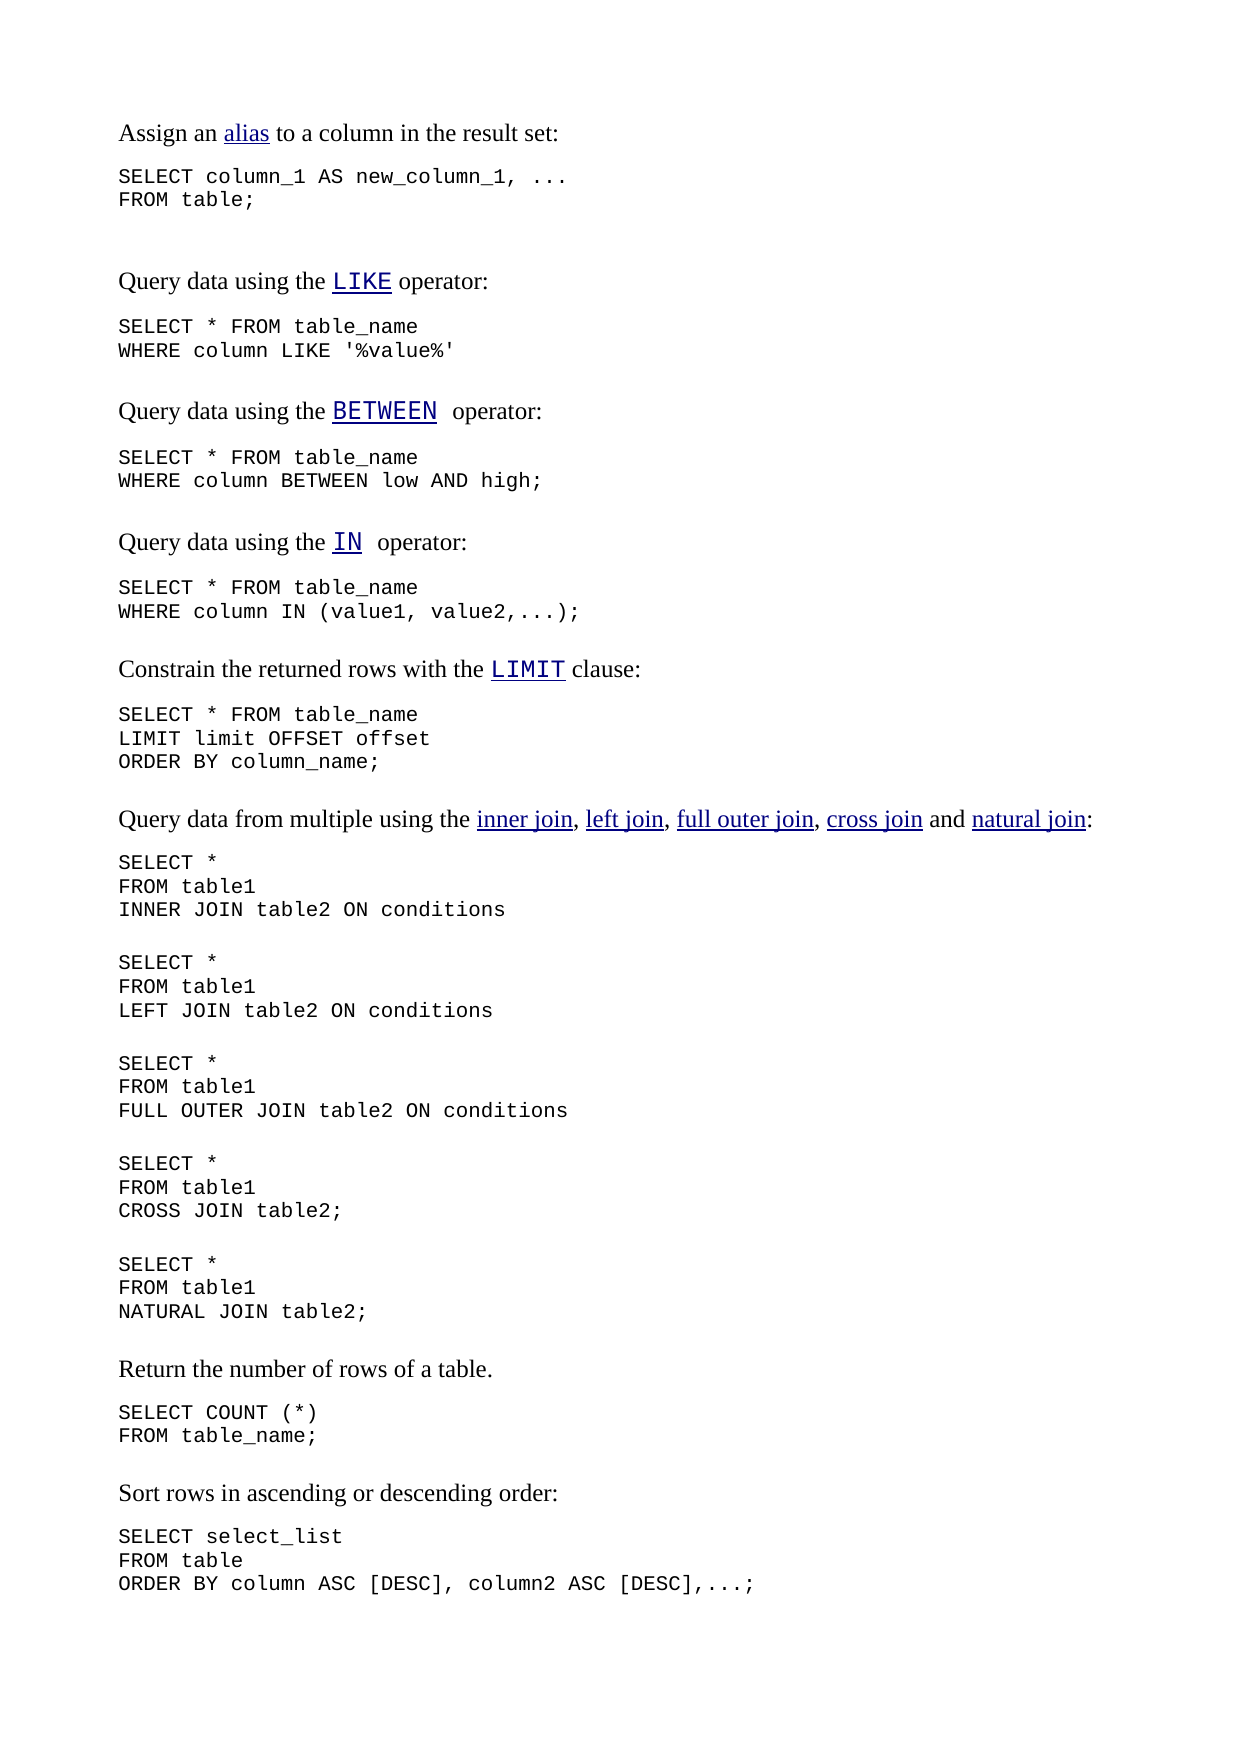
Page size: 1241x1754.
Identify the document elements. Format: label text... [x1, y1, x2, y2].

text FROM table [118, 1550, 1122, 1573]
text LEFT JOIN table2 ON conditions [118, 1000, 1122, 1023]
text Assign an alias to a column in the result set: [118, 118, 1122, 147]
text SELECT * FROM table_name [118, 447, 1122, 470]
text FULL OUTER JOIN table2 ON conditions [118, 1100, 1122, 1124]
text WHERE column LIKE '%value%' [118, 340, 1122, 363]
text SELECT column_1 AS new_column_1, ... [118, 166, 1122, 189]
text FROM table1 [118, 976, 1122, 1000]
text WHERE column IN (value1, value2,...); [118, 601, 1122, 624]
text ORDER BY column ASC [DESC], column2 ASC [DESC],...; [118, 1573, 1122, 1597]
text FROM table1 [118, 876, 1122, 899]
text SELECT * [118, 1053, 1122, 1076]
text Constrain the returned rows with the LIMIT clause: [118, 654, 1122, 685]
text SELECT COUNT (*) [118, 1402, 1122, 1425]
text WHERE column BETWEEN low AND high; [118, 470, 1122, 494]
text Query data from multiple using the inner join, left join, full outer join, cross join and natural join: [118, 804, 1122, 833]
text SELECT * [118, 1254, 1122, 1277]
text SELECT * [118, 852, 1122, 876]
text FROM table1 [118, 1177, 1122, 1201]
text SELECT * FROM table_name [118, 577, 1122, 601]
text SELECT select_list [118, 1526, 1122, 1550]
text Sort rows in ascending or descending order: [118, 1478, 1122, 1507]
text Query data using the BETWEEN operator: [118, 393, 1122, 427]
text Return the number of rows of a table. [118, 1354, 1122, 1383]
text FROM table1 [118, 1076, 1122, 1100]
text Query data using the LIKE operator: [118, 266, 1122, 297]
text LIMIT limit OFFSET offset [118, 728, 1122, 751]
text NATURAL JOIN table2; [118, 1301, 1122, 1324]
text SELECT * [118, 952, 1122, 976]
text SELECT * FROM table_name [118, 704, 1122, 728]
text CROSS JOIN table2; [118, 1201, 1122, 1224]
text SELECT * FROM table_name [118, 316, 1122, 340]
text FROM table1 [118, 1277, 1122, 1301]
text INNER JOIN table2 ON conditions [118, 899, 1122, 923]
text FROM table_name; [118, 1425, 1122, 1449]
text SELECT * [118, 1153, 1122, 1177]
text Query data using the IN operator: [118, 523, 1122, 557]
text FROM table; [118, 189, 1122, 213]
text ORDER BY column_name; [118, 751, 1122, 775]
